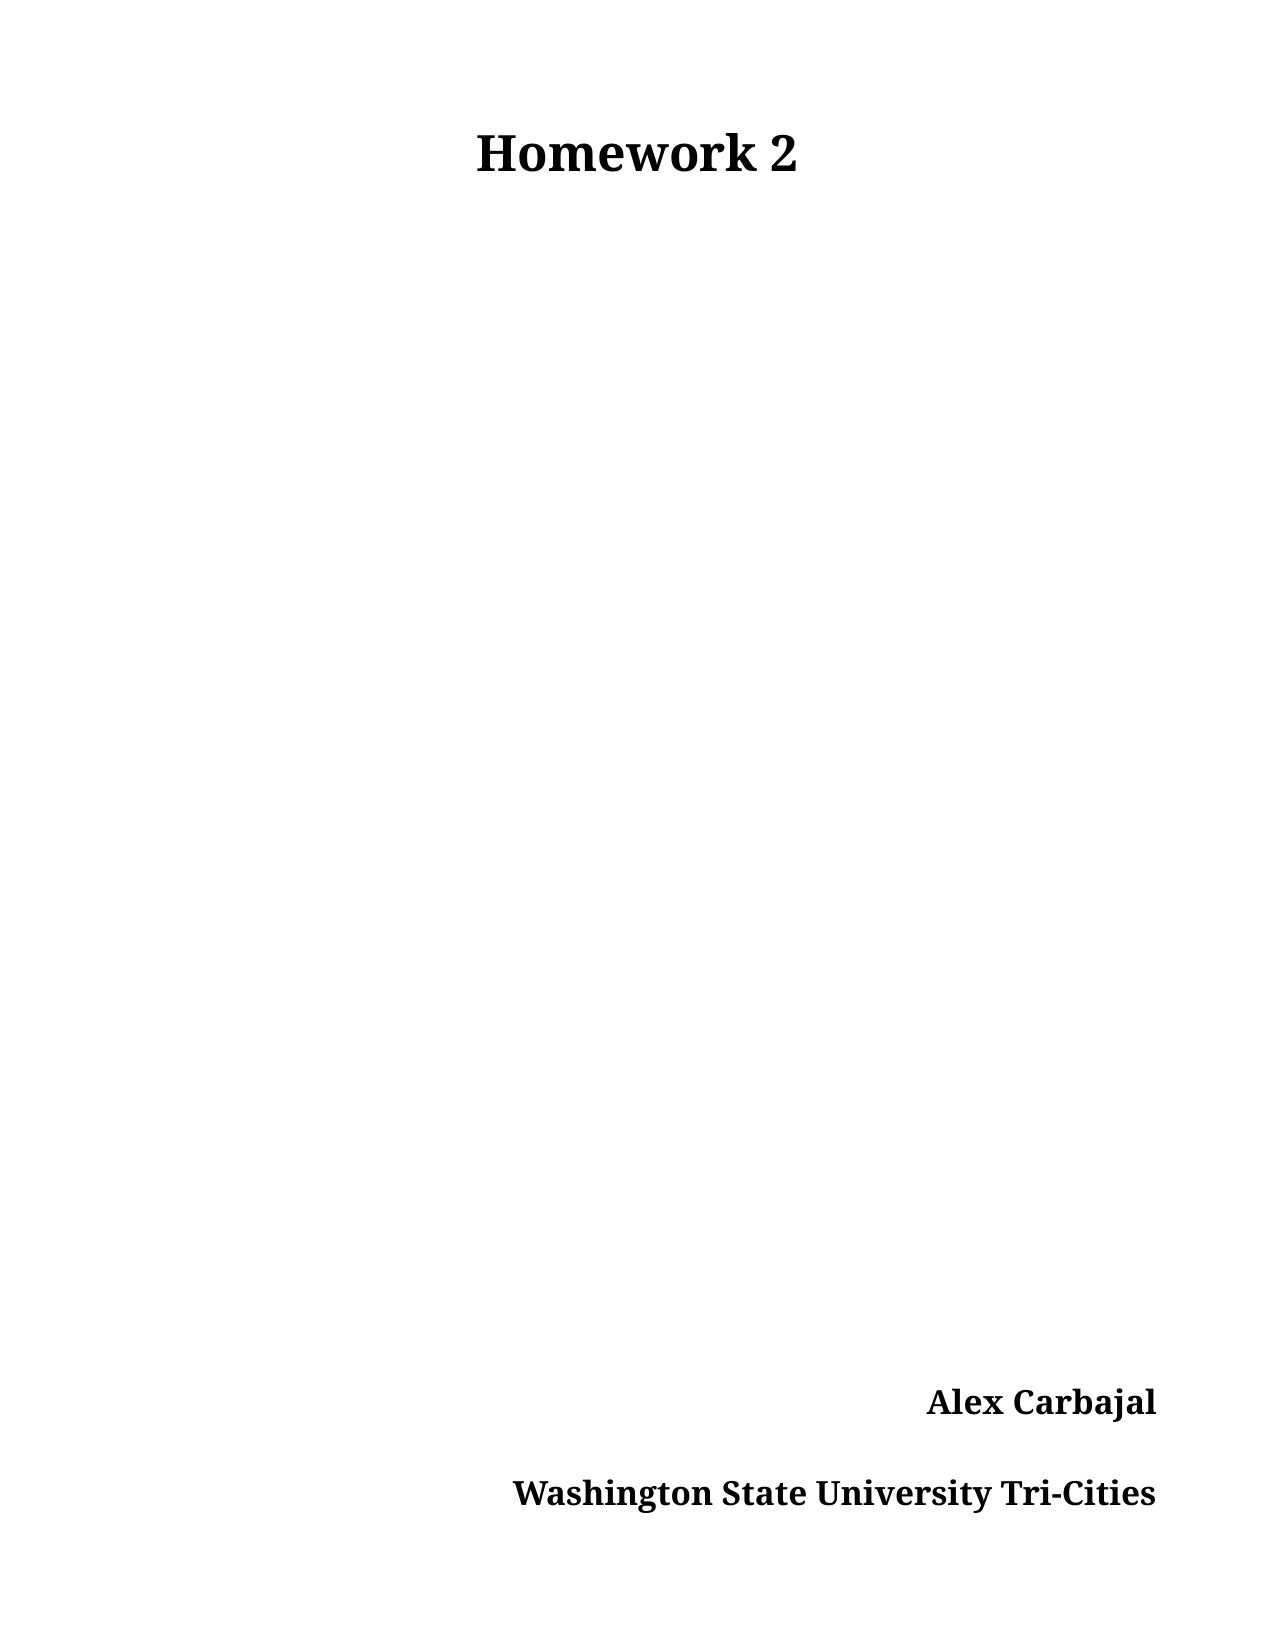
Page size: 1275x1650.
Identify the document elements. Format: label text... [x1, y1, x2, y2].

text Alex Carbajal [118, 1379, 1157, 1424]
text ­Homework 2 [118, 118, 1157, 186]
text Washington State University Tri-Cities [118, 1470, 1157, 1515]
